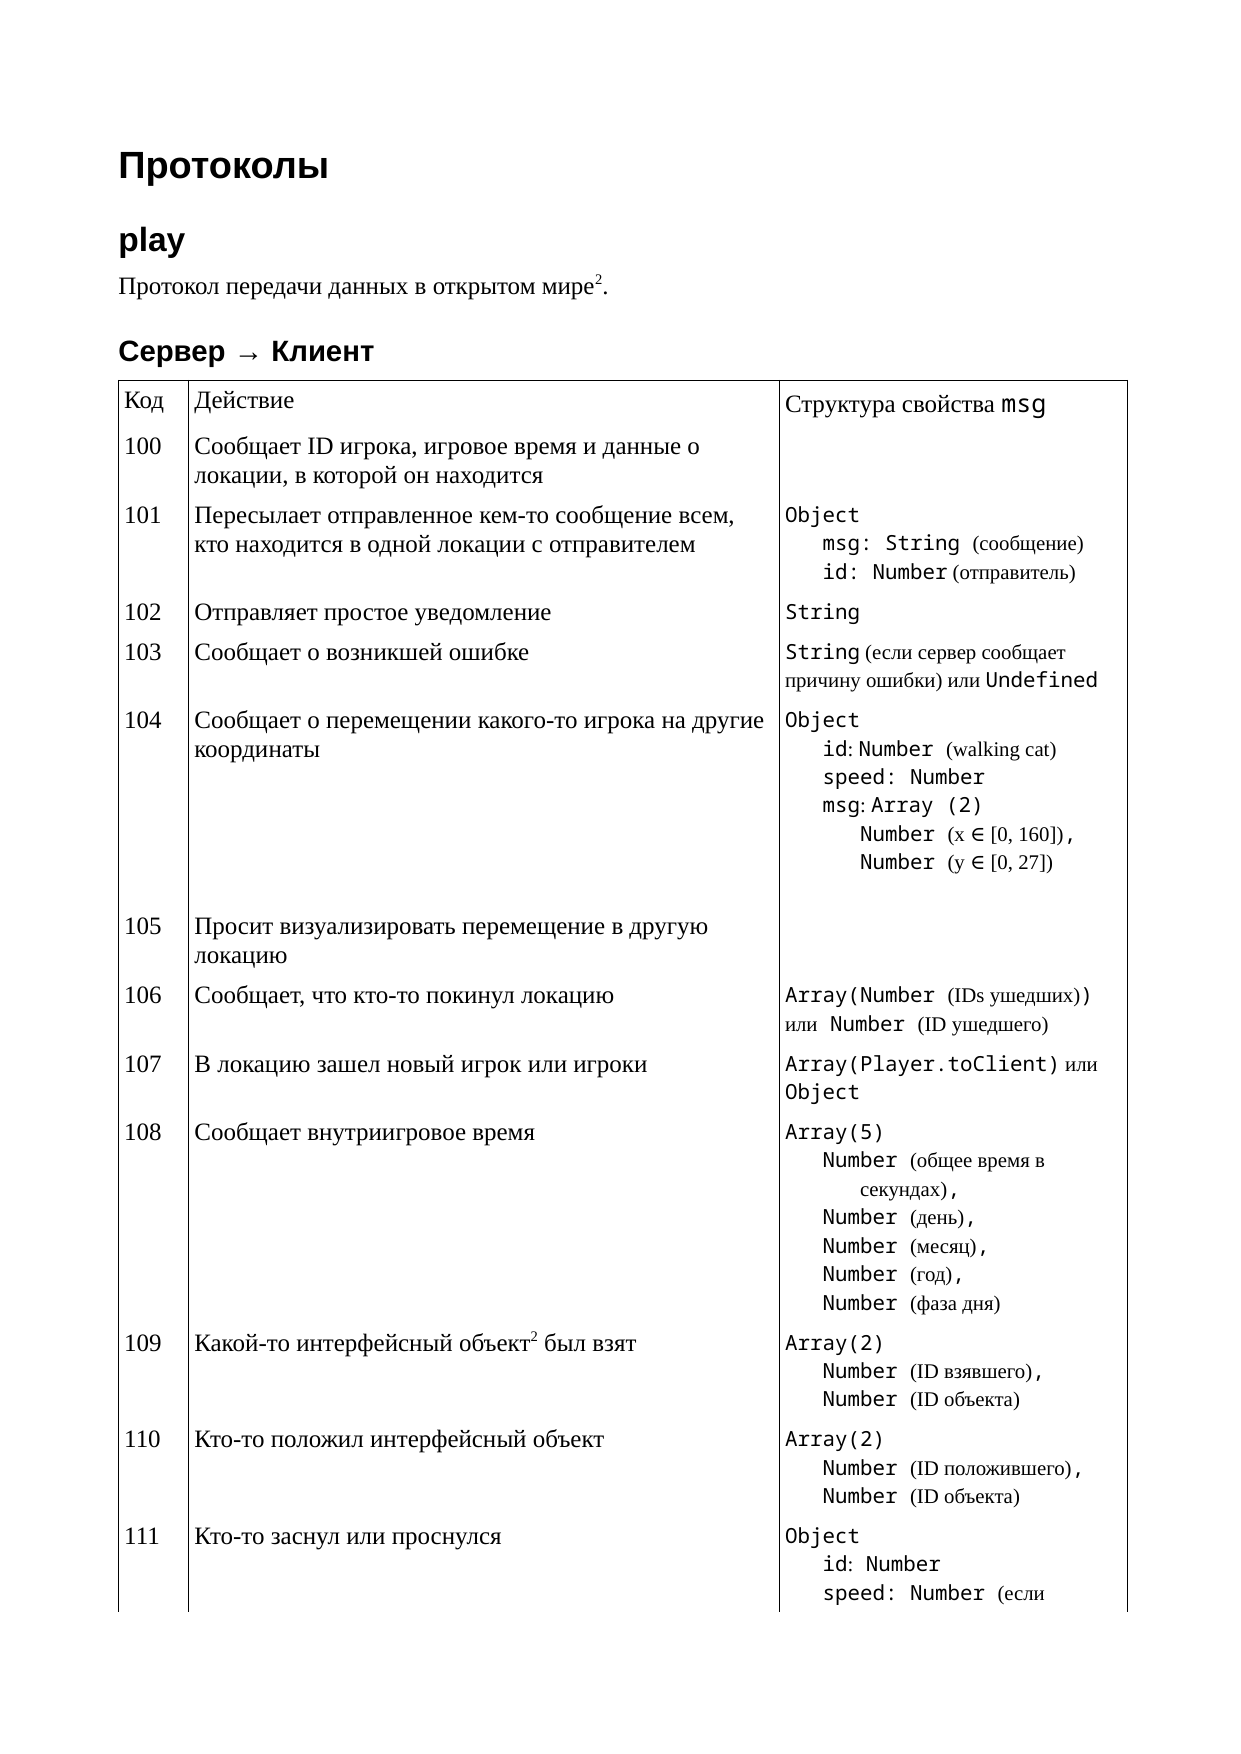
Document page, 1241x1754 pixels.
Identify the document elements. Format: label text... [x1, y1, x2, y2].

table_cell Object msg: String (сообщение) id: Number (отправитель) [780, 494, 1127, 591]
table_cell Array(Player.toClient) или Object [780, 1043, 1127, 1111]
table_cell 102 [119, 591, 188, 631]
table_cell 106 [119, 975, 188, 1043]
table_cell Сообщает о возникшей ошибке [189, 631, 779, 699]
table_cell String [780, 591, 1127, 631]
table_cell [780, 425, 1127, 494]
table_cell Просит визуализировать перемещение в другую локацию [189, 906, 779, 975]
table_header Структура свойства msg [780, 381, 1127, 425]
table_cell Какой-то интерфейсный объект2 был взят [189, 1322, 779, 1419]
table_cell Пересылает отправленное кем-то сообщение всем, кто находится в одной локации с отправителем [189, 494, 779, 591]
table_cell Отправляет простое уведомление [189, 591, 779, 631]
table_cell В локацию зашел новый игрок или игроки [189, 1043, 779, 1111]
subtitle play [118, 220, 1122, 259]
table_header Код [119, 381, 188, 425]
table_cell 110 [119, 1419, 188, 1515]
table_cell 111 [119, 1515, 188, 1612]
table_cell [780, 906, 1127, 975]
table_cell 101 [119, 494, 188, 591]
table_cell Object id: Number (walking cat) speed: Number msg: Array (2) Number (x ∈ [0, 160]), Number (y ∈ [0, 27]) [780, 700, 1127, 906]
table_cell 100 [119, 425, 188, 494]
table_cell 105 [119, 906, 188, 975]
table_cell 103 [119, 631, 188, 699]
table_cell Array(5) Number (общее время в секундах), Number (день), Number (месяц), Number (год), Number (фаза дня) [780, 1111, 1127, 1322]
table_cell 108 [119, 1111, 188, 1322]
subtitle Сервер → Клиент [118, 333, 1122, 367]
table_cell Сообщает, что кто-то покинул локацию [189, 975, 779, 1043]
table_cell Кто-то положил интерфейсный объект [189, 1419, 779, 1515]
table_header Действие [189, 381, 779, 425]
table_cell Array(Number (IDs ушедших)) или Number (ID ушедшего) [780, 975, 1127, 1043]
table_cell 109 [119, 1322, 188, 1419]
subtitle Протоколы [118, 143, 1122, 187]
table_cell 104 [119, 700, 188, 906]
table_cell Сообщает ID игрока, игровое время и данные о локации, в которой он находится [189, 425, 779, 494]
table_cell Сообщает внутриигровое время [189, 1111, 779, 1322]
text Протокол передачи данных в открытом мире2. [118, 271, 1122, 300]
table_cell 107 [119, 1043, 188, 1111]
table_cell String (если сервер сообщает причину ошибки) или Undefined [780, 631, 1127, 699]
table_cell Array(2) Number (ID положившего), Number (ID объекта) [780, 1419, 1127, 1515]
table_cell Array(2) Number (ID взявшего), Number (ID объекта) [780, 1322, 1127, 1419]
table_cell Кто-то заснул или проснулся [189, 1515, 779, 1612]
table_cell Object id: Number speed: Number (если [780, 1515, 1127, 1612]
table_cell Сообщает о перемещении какого-то игрока на другие координаты [189, 700, 779, 906]
